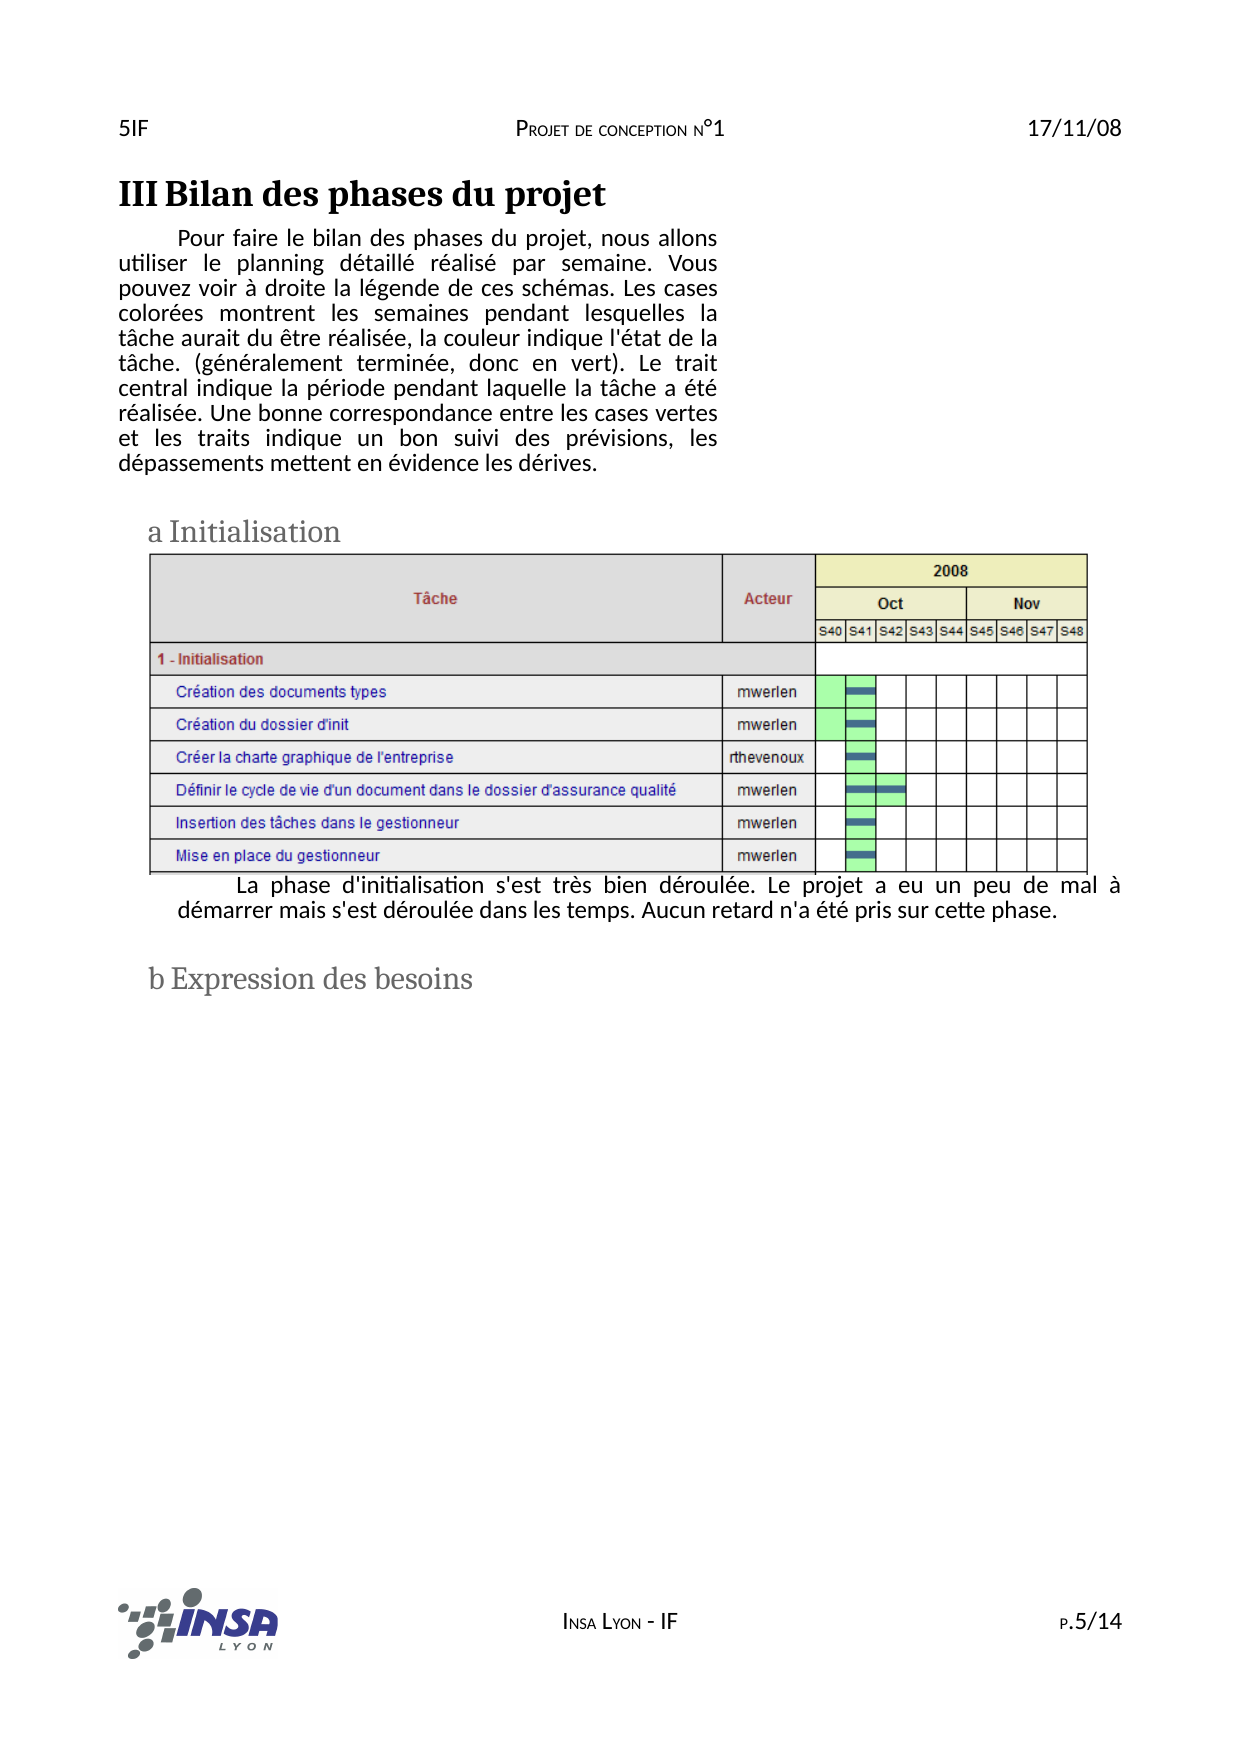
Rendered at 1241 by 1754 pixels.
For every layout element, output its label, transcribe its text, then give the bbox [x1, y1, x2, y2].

subtitle Initialisation [118, 513, 1122, 550]
text La phase d'initialisation s'est très bien déroulée. Le projet a eu un peu de mal à démarrer mais s'est déroulée dans les temps. Aucun retard n'a été pris sur cette phase. [177, 562, 1122, 924]
picture [147, 550, 1093, 875]
picture [118, 1588, 278, 1659]
text Pour faire le bilan des phases du projet, nous allons utiliser le planning détaillé réalisé par semaine. Vous pouvez voir à droite la légende de ces schémas. Les cases colorées montrent les semaines pendant lesquelles la tâche aurait du être réalisée, la couleur indique l'état de la tâche. (généralement terminée, donc en vert). Le trait central indique la période pendant laquelle la tâche a été réalisée. Une bonne correspondance entre les cases vertes et les traits indique un bon suivi des prévisions, les dépassements mettent en évidence les dérives. [118, 227, 1122, 477]
subtitle Bilan des phases du projet [118, 173, 1122, 216]
subtitle Expression des besoins [118, 960, 1122, 997]
